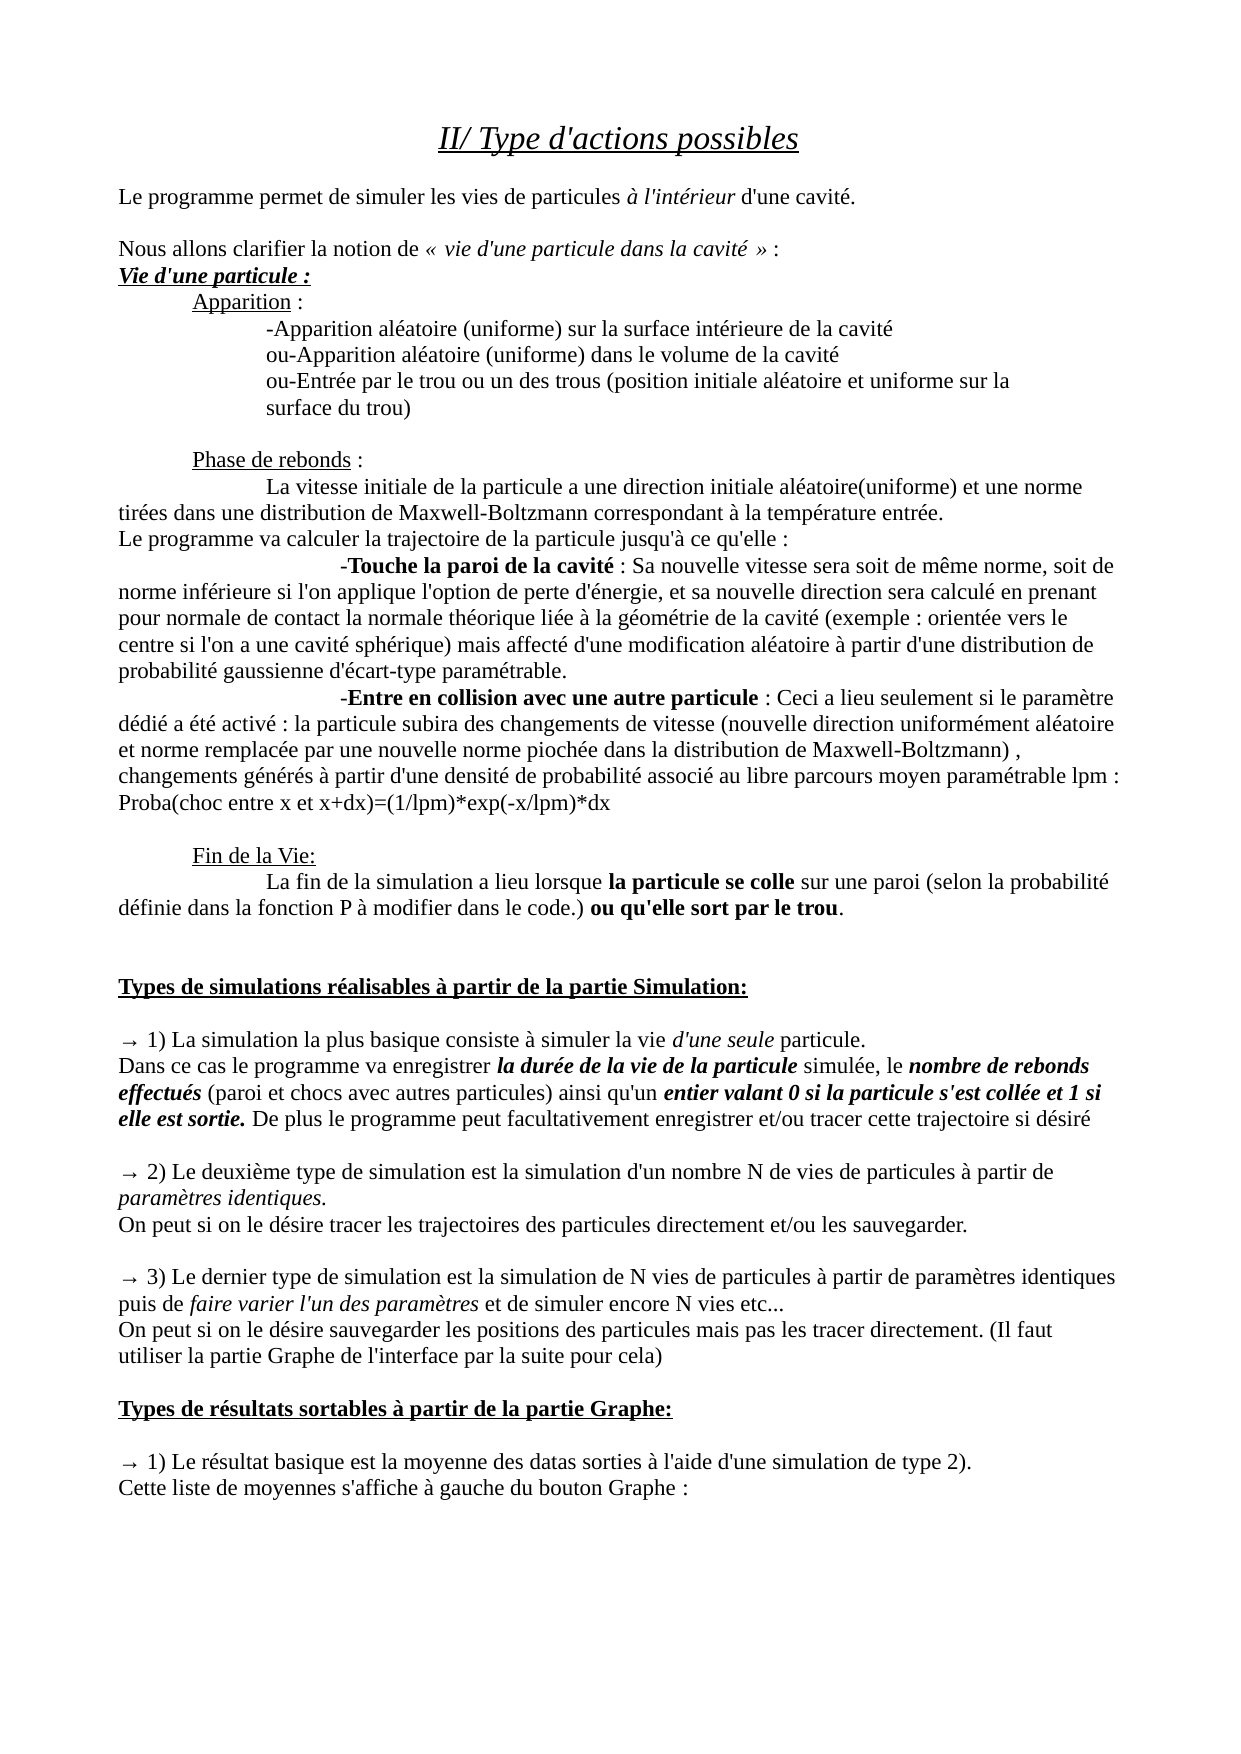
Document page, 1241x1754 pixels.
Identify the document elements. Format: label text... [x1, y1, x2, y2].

text Le programme va calculer la trajectoire de la particule jusqu'à ce qu'elle : [118, 525, 1122, 552]
text Dans ce cas le programme va enregistrer la durée de la vie de la particule simulée, le nombre de rebonds effectués (paroi et chocs avec autres particules) ainsi qu'un entier valant 0 si la particule s'est collée et 1 si elle est sortie. De plus le programme peut facultativement enregistrer et/ou tracer cette trajectoire si désiré [118, 1052, 1122, 1132]
text Vie d'une particule : [118, 262, 1122, 288]
text Apparition : [118, 288, 1122, 314]
text ou-Apparition aléatoire (uniforme) dans le volume de la cavité [118, 341, 1122, 367]
text → 1) Le résultat basique est la moyenne des datas sorties à l'aide d'une simulation de type 2). [118, 1448, 1122, 1474]
text -Entre en collision avec une autre particule : Ceci a lieu seulement si le paramètre dédié a été activé : la particule subira des changements de vitesse (nouvelle direction uniformément aléatoire et norme remplacée par une nouvelle norme piochée dans la distribution de Maxwell-Boltzmann) , changements générés à partir d'une densité de probabilité associé au libre parcours moyen paramétrable lpm : Proba(choc entre x et x+dx)=(1/lpm)*exp(-x/lpm)*dx [118, 683, 1122, 815]
text On peut si on le désire sauvegarder les positions des particules mais pas les tracer directement. (Il faut utiliser la partie Graphe de l'interface par la suite pour cela) [118, 1316, 1122, 1369]
text → 1) La simulation la plus basique consiste à simuler la vie d'une seule particule. [118, 1026, 1122, 1052]
text On peut si on le désire tracer les trajectoires des particules directement et/ou les sauvegarder. [118, 1211, 1122, 1237]
text Le programme permet de simuler les vies de particules à l'intérieur d'une cavité. [118, 183, 1122, 209]
text II/ Type d'actions possibles [118, 118, 1122, 156]
text Fin de la Vie: [118, 842, 1122, 868]
text -Touche la paroi de la cavité : Sa nouvelle vitesse sera soit de même norme, soit de norme inférieure si l'on applique l'option de perte d'énergie, et sa nouvelle direction sera calculé en prenant pour normale de contact la normale théorique liée à la géométrie de la cavité (exemple : orientée vers le centre si l'on a une cavité sphérique) mais affecté d'une modification aléatoire à partir d'une distribution de probabilité gaussienne d'écart-type paramétrable. [118, 552, 1122, 683]
text La vitesse initiale de la particule a une direction initiale aléatoire(uniforme) et une norme tirées dans une distribution de Maxwell-Boltzmann correspondant à la température entrée. [118, 473, 1122, 525]
text Types de résultats sortables à partir de la partie Graphe: [118, 1395, 1122, 1421]
text Phase de rebonds : [118, 446, 1122, 473]
text → 2) Le deuxième type de simulation est la simulation d'un nombre N de vies de particules à partir de paramètres identiques. [118, 1158, 1122, 1211]
text ou-Entrée par le trou ou un des trous (position initiale aléatoire et uniforme sur la surface du trou) [118, 367, 1122, 420]
text Nous allons clarifier la notion de « vie d'une particule dans la cavité » : [118, 236, 1122, 262]
text La fin de la simulation a lieu lorsque la particule se colle sur une paroi (selon la probabilité définie dans la fonction P à modifier dans le code.) ou qu'elle sort par le trou. [118, 868, 1122, 921]
text → 3) Le dernier type de simulation est la simulation de N vies de particules à partir de paramètres identiques puis de faire varier l'un des paramètres et de simuler encore N vies etc... [118, 1263, 1122, 1316]
text Cette liste de moyennes s'affiche à gauche du bouton Graphe : [118, 1474, 1122, 1501]
text Types de simulations réalisables à partir de la partie Simulation: [118, 973, 1122, 1000]
text -Apparition aléatoire (uniforme) sur la surface intérieure de la cavité [118, 314, 1122, 341]
